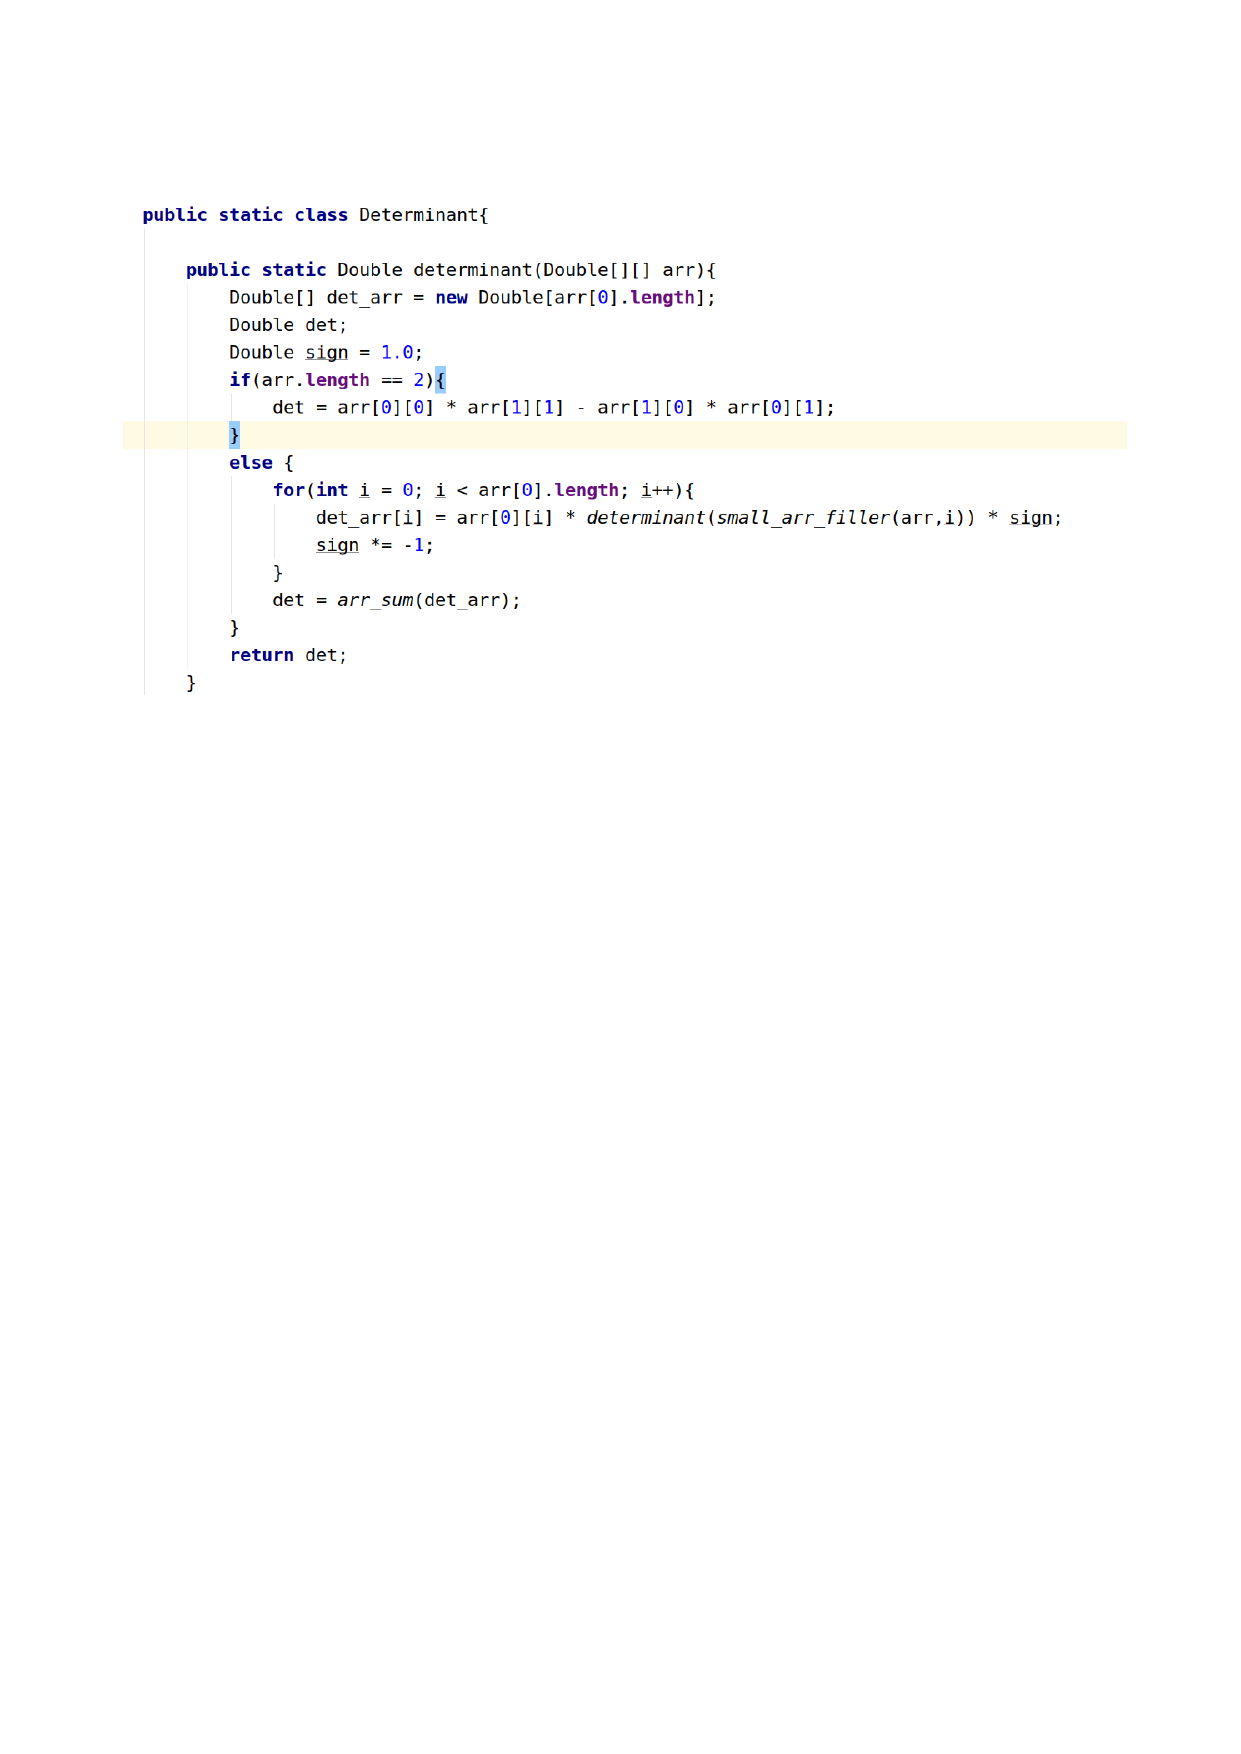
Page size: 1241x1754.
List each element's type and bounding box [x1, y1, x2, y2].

picture [123, 193, 1128, 695]
